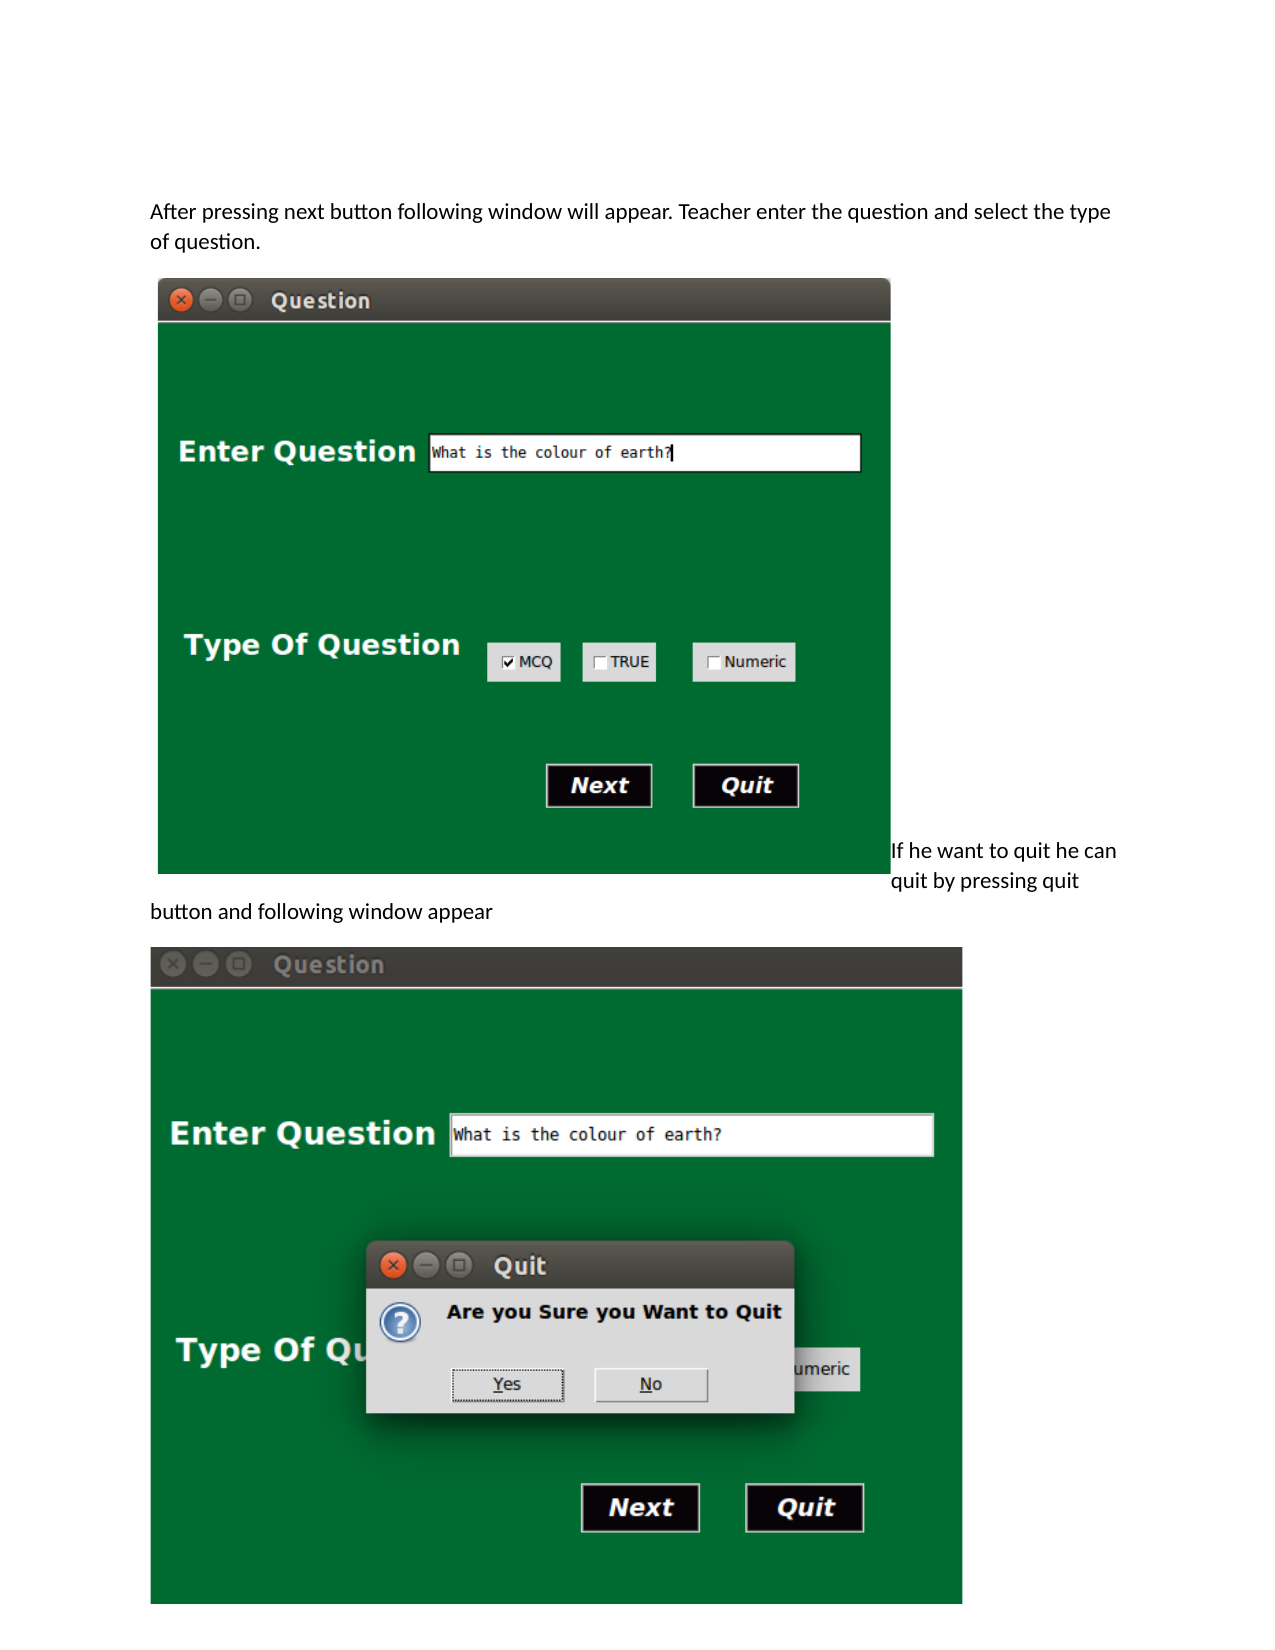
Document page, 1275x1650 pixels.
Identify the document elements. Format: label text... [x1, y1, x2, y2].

text After pressing next button following window will appear. Teacher enter the question and select the type of question. [150, 197, 1125, 255]
picture [150, 947, 963, 1604]
picture [157, 278, 891, 874]
text If he want to quit he can quit by pressing quit button and following window appear [150, 836, 1125, 925]
